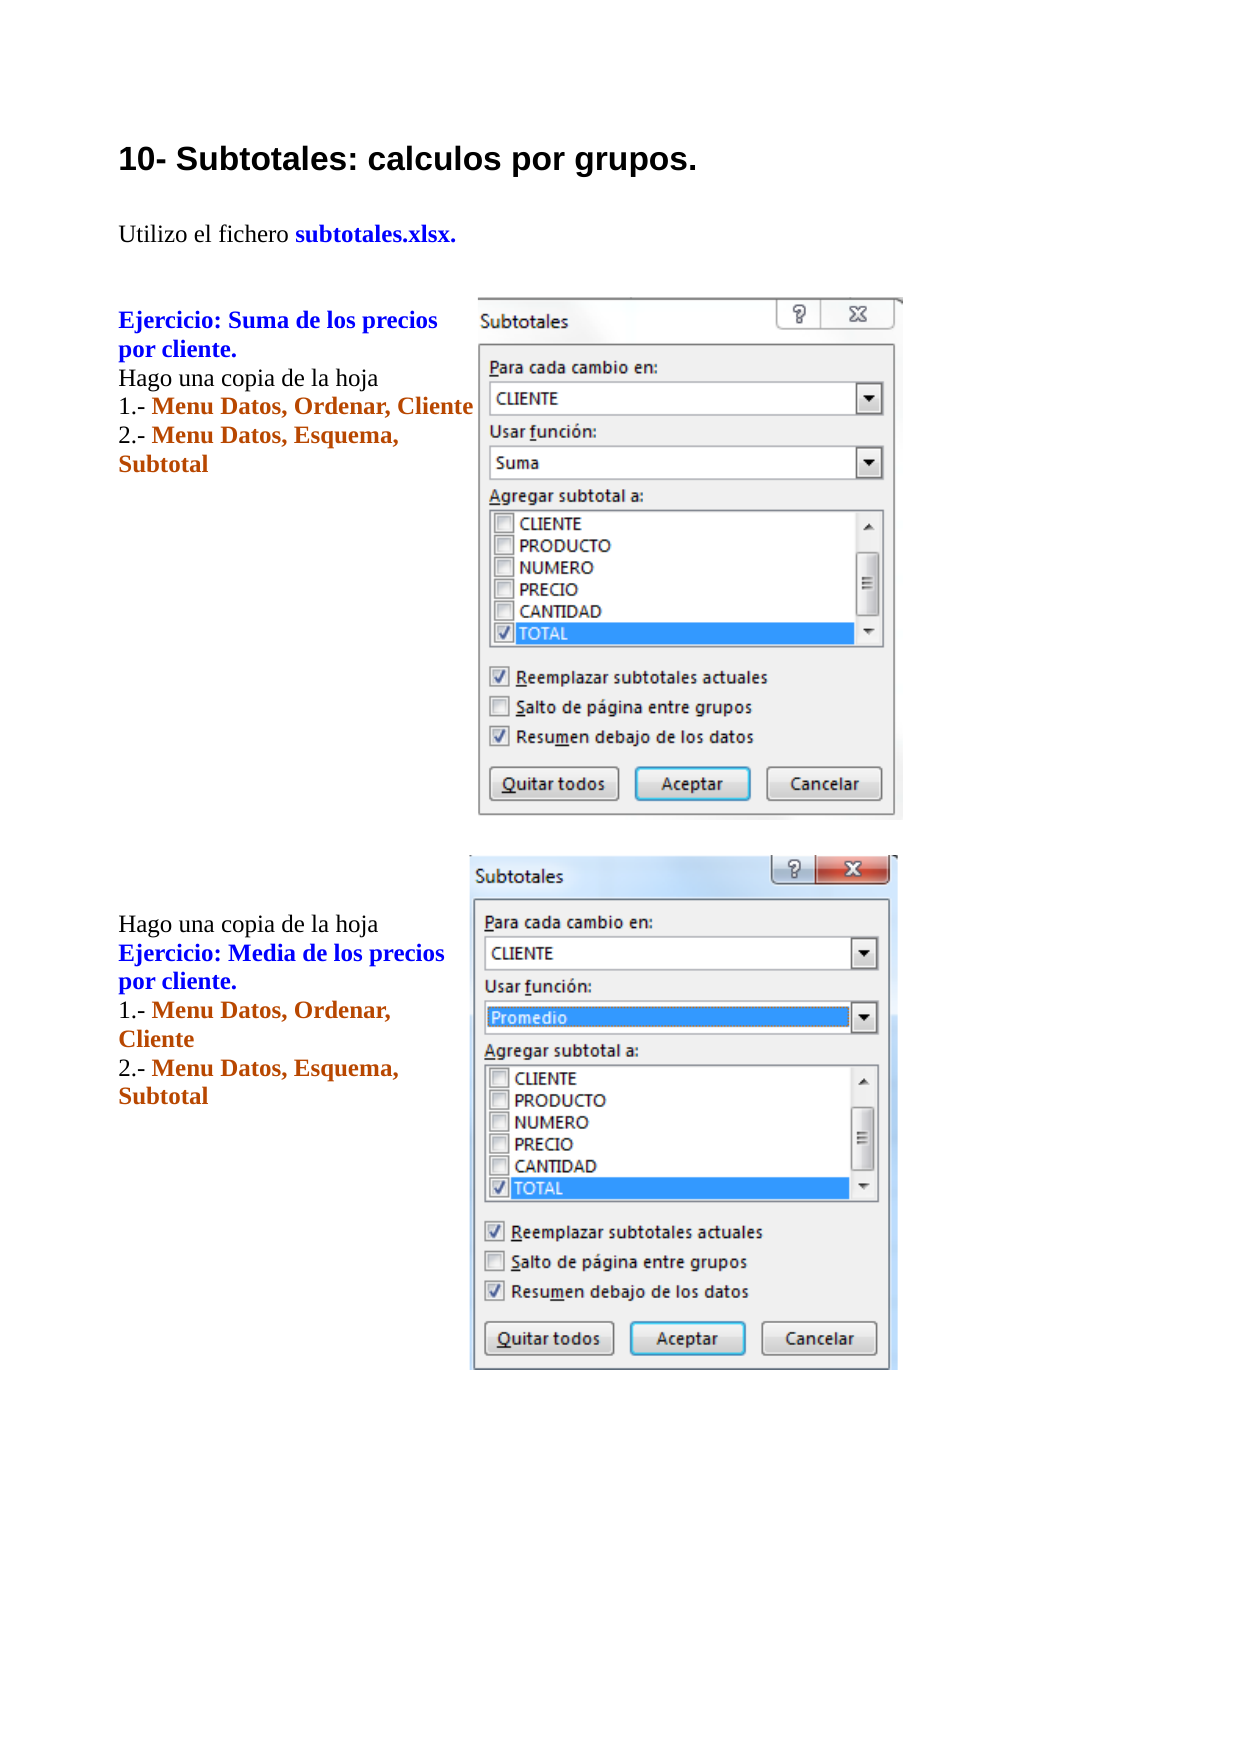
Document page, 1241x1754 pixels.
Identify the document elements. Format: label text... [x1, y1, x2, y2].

text [898, 909, 1122, 938]
text Hago una copia de la hoja [118, 363, 477, 391]
text [903, 305, 1122, 363]
text 1.- Menu Datos, Ordenar, Cliente [118, 391, 477, 420]
text [898, 995, 1122, 1053]
picture [477, 297, 903, 820]
text 1.- Menu Datos, Ordenar, Cliente [118, 995, 469, 1053]
text [898, 1053, 1122, 1110]
subtitle 10- Subtotales: calculos por grupos. [118, 139, 1122, 178]
text [898, 938, 1122, 995]
text [903, 420, 1122, 478]
text Hago una copia de la hoja [118, 909, 469, 938]
text 2.- Menu Datos, Esquema, Subtotal [118, 420, 477, 478]
text [903, 363, 1122, 391]
text Ejercicio: Media de los precios por cliente. [118, 938, 469, 995]
text Ejercicio: Suma de los precios por cliente. [118, 305, 477, 363]
text 2.- Menu Datos, Esquema, Subtotal [118, 1053, 469, 1110]
picture [469, 855, 898, 1370]
text [903, 391, 1122, 420]
text Utilizo el fichero subtotales.xlsx. [118, 219, 1122, 248]
